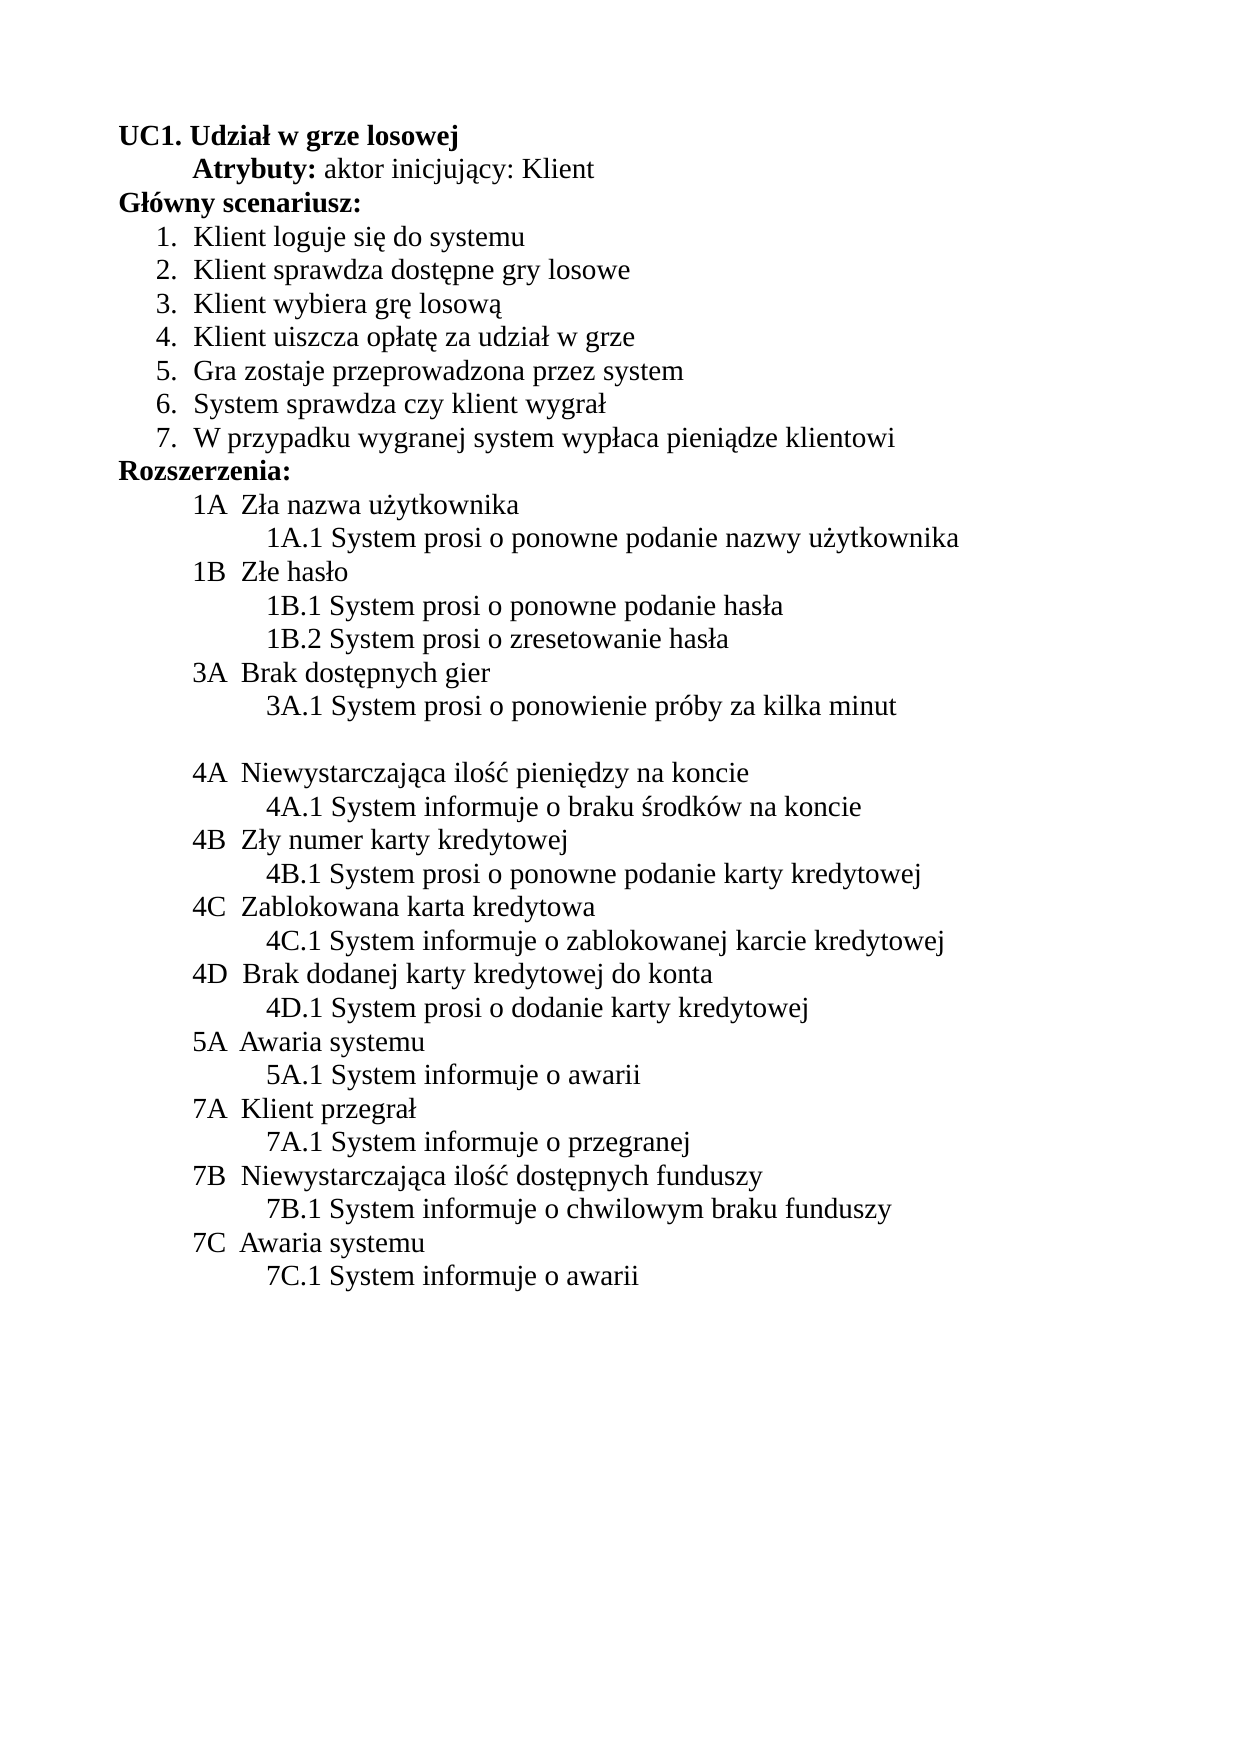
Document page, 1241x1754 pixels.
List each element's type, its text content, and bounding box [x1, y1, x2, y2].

text 5A Awaria systemu [118, 1024, 1122, 1057]
text 3A.1 System prosi o ponowienie próby za kilka minut [118, 688, 1122, 722]
list Klient wybiera grę losową [156, 286, 1122, 319]
text 4A Niewystarczająca ilość pieniędzy na koncie [118, 755, 1122, 789]
text 7B.1 System informuje o chwilowym braku funduszy [118, 1191, 1122, 1225]
text 1B.1 System prosi o ponowne podanie hasła [118, 588, 1122, 621]
text 1A.1 System prosi o ponowne podanie nazwy użytkownika [118, 521, 1122, 554]
text 4D.1 System prosi o dodanie karty kredytowej [118, 990, 1122, 1024]
text 4B Zły numer karty kredytowej [118, 822, 1122, 856]
text 3A Brak dostępnych gier [118, 655, 1122, 688]
text 5A.1 System informuje o awarii [118, 1057, 1122, 1091]
text 4C Zablokowana karta kredytowa [118, 889, 1122, 923]
list Klient sprawdza dostępne gry losowe [156, 252, 1122, 286]
text Główny scenariusz: [118, 185, 1122, 219]
list W przypadku wygranej system wypłaca pieniądze klientowi [156, 420, 1122, 453]
text 7C Awaria systemu [118, 1225, 1122, 1258]
text 1A Zła nazwa użytkownika [118, 487, 1122, 521]
text 7A.1 System informuje o przegranej [118, 1124, 1122, 1158]
text 4C.1 System informuje o zablokowanej karcie kredytowej [118, 923, 1122, 957]
text 1B.2 System prosi o zresetowanie hasła [118, 621, 1122, 655]
text 4B.1 System prosi o ponowne podanie karty kredytowej [118, 856, 1122, 889]
text 7B Niewystarczająca ilość dostępnych funduszy [118, 1158, 1122, 1191]
list Klient loguje się do systemu [156, 219, 1122, 252]
list Klient uiszcza opłatę za udział w grze [156, 319, 1122, 353]
text 7A Klient przegrał [118, 1091, 1122, 1124]
list System sprawdza czy klient wygrał [156, 386, 1122, 420]
text 4D Brak dodanej karty kredytowej do konta [118, 957, 1122, 990]
text UC1. Udział w grze losowej [118, 118, 1122, 152]
text Rozszerzenia: [118, 453, 1122, 487]
text Atrybuty: aktor inicjujący: Klient [118, 152, 1122, 185]
text 4A.1 System informuje o braku środków na koncie [118, 789, 1122, 822]
list Gra zostaje przeprowadzona przez system [156, 353, 1122, 386]
text 7C.1 System informuje o awarii [118, 1258, 1122, 1292]
text 1B Złe hasło [118, 554, 1122, 588]
